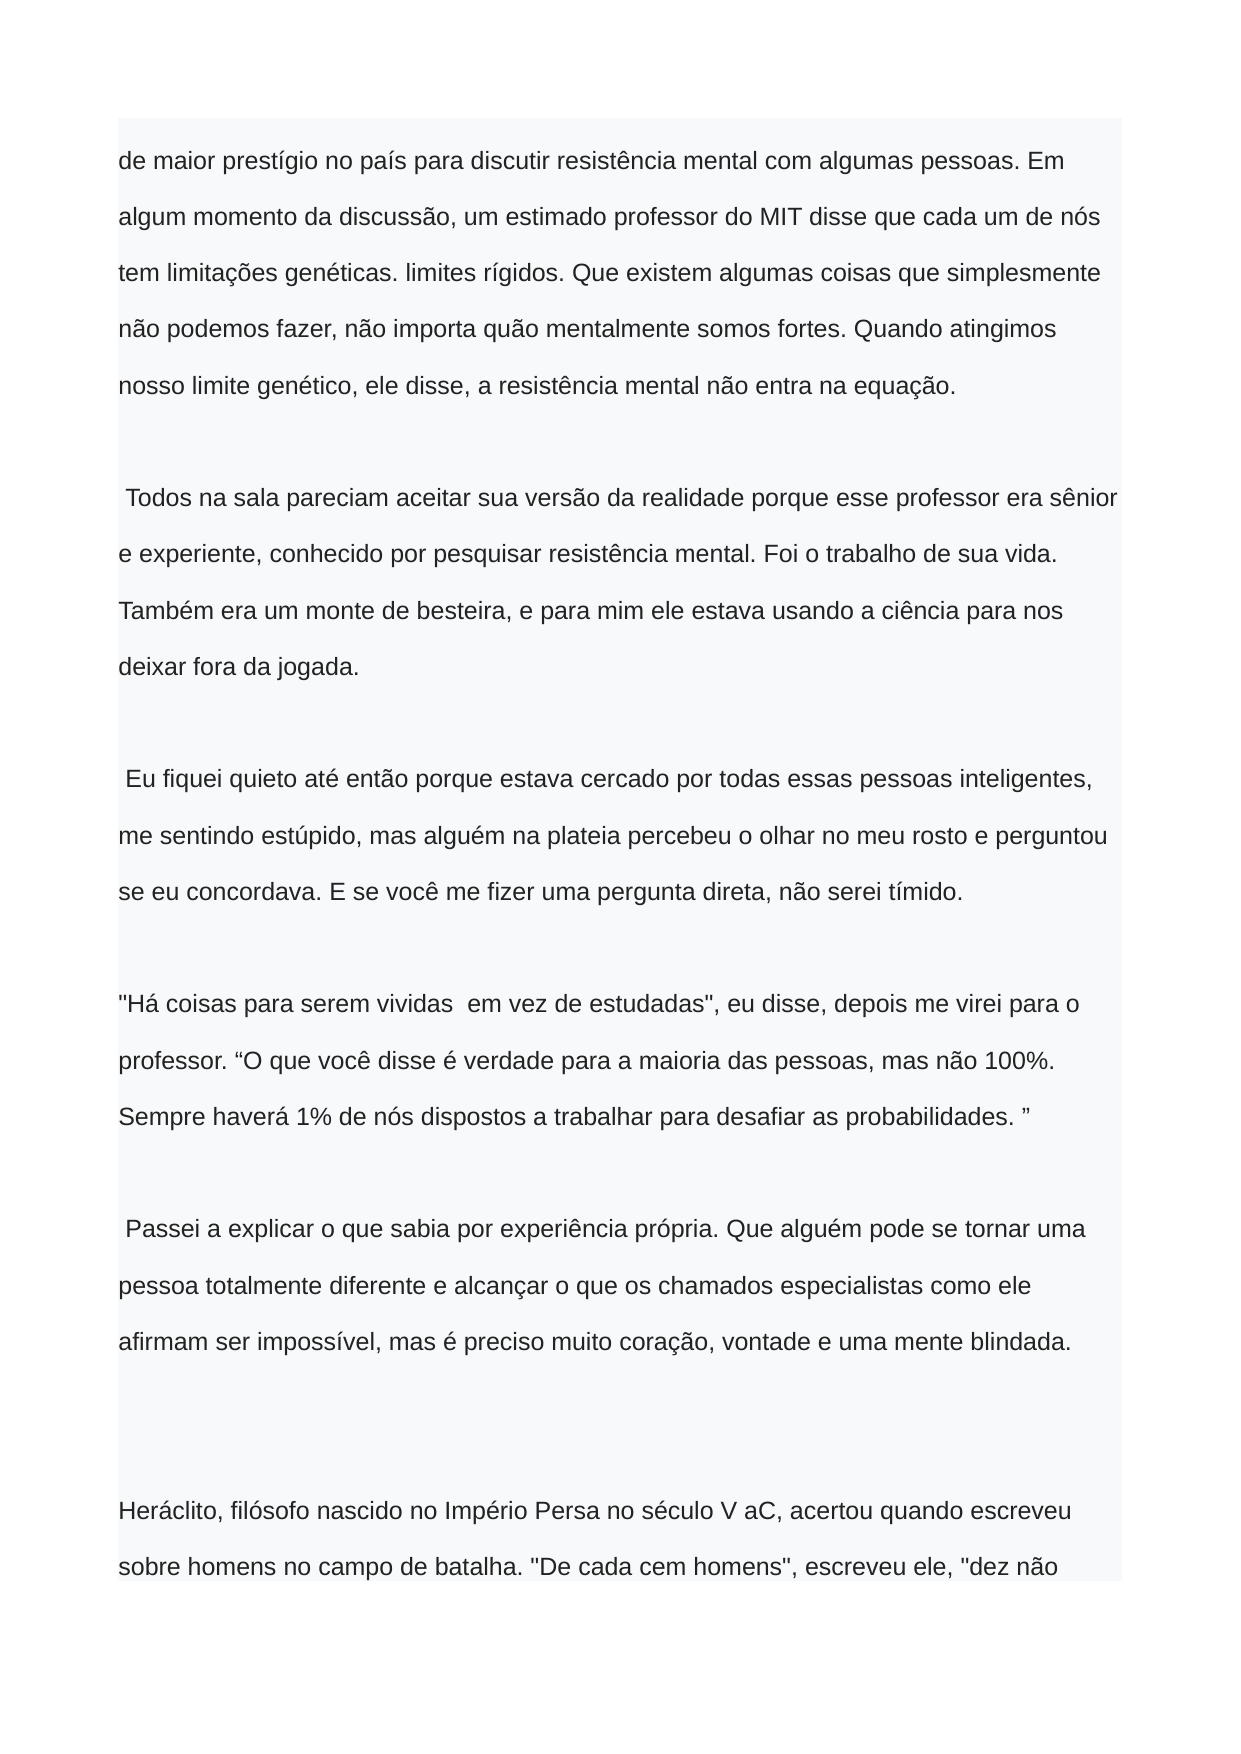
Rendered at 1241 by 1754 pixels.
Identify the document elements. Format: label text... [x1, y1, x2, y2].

text Todos na sala pareciam aceitar sua versão da realidade porque esse professor era sênior e experiente, conhecido por pesquisar resistência mental. Foi o trabalho de sua vida. Também era um monte de besteira, e para mim ele estava usando a ciência para nos deixar fora da jogada. [118, 456, 1122, 681]
text de maior prestígio no país para discutir resistência mental com algumas pessoas. Em algum momento da discussão, um estimado professor do MIT disse que cada um de nós tem limitações genéticas. limites rígidos. Que existem algumas coisas que simplesmente não podemos fazer, não importa quão mentalmente somos fortes. Quando atingimos nosso limite genético, ele disse, a resistência mental não entra na equação. [118, 118, 1122, 399]
text Passei a explicar o que sabia por experiência própria. Que alguém pode se tornar uma pessoa totalmente diferente e alcançar o que os chamados especialistas como ele afirmam ser impossível, mas é preciso muito coração, vontade e uma mente blindada. [118, 1187, 1122, 1356]
text Eu fiquei quieto até então porque estava cercado por todas essas pessoas inteligentes, me sentindo estúpido, mas alguém na plateia percebeu o olhar no meu rosto e perguntou se eu concordava. E se você me fizer uma pergunta direta, não serei tímido. [118, 737, 1122, 906]
text "Há coisas para serem vividas em vez de estudadas", eu disse, depois me virei para o professor. “O que você disse é verdade para a maioria das pessoas, mas não 100%. Sempre haverá 1% de nós dispostos a trabalhar para desafiar as probabilidades. ” [118, 962, 1122, 1131]
text Heráclito, filósofo nascido no Império Persa no século V aC, acertou quando escreveu sobre homens no campo de batalha. "De cada cem homens", escreveu ele, "dez não [118, 1412, 1122, 1581]
